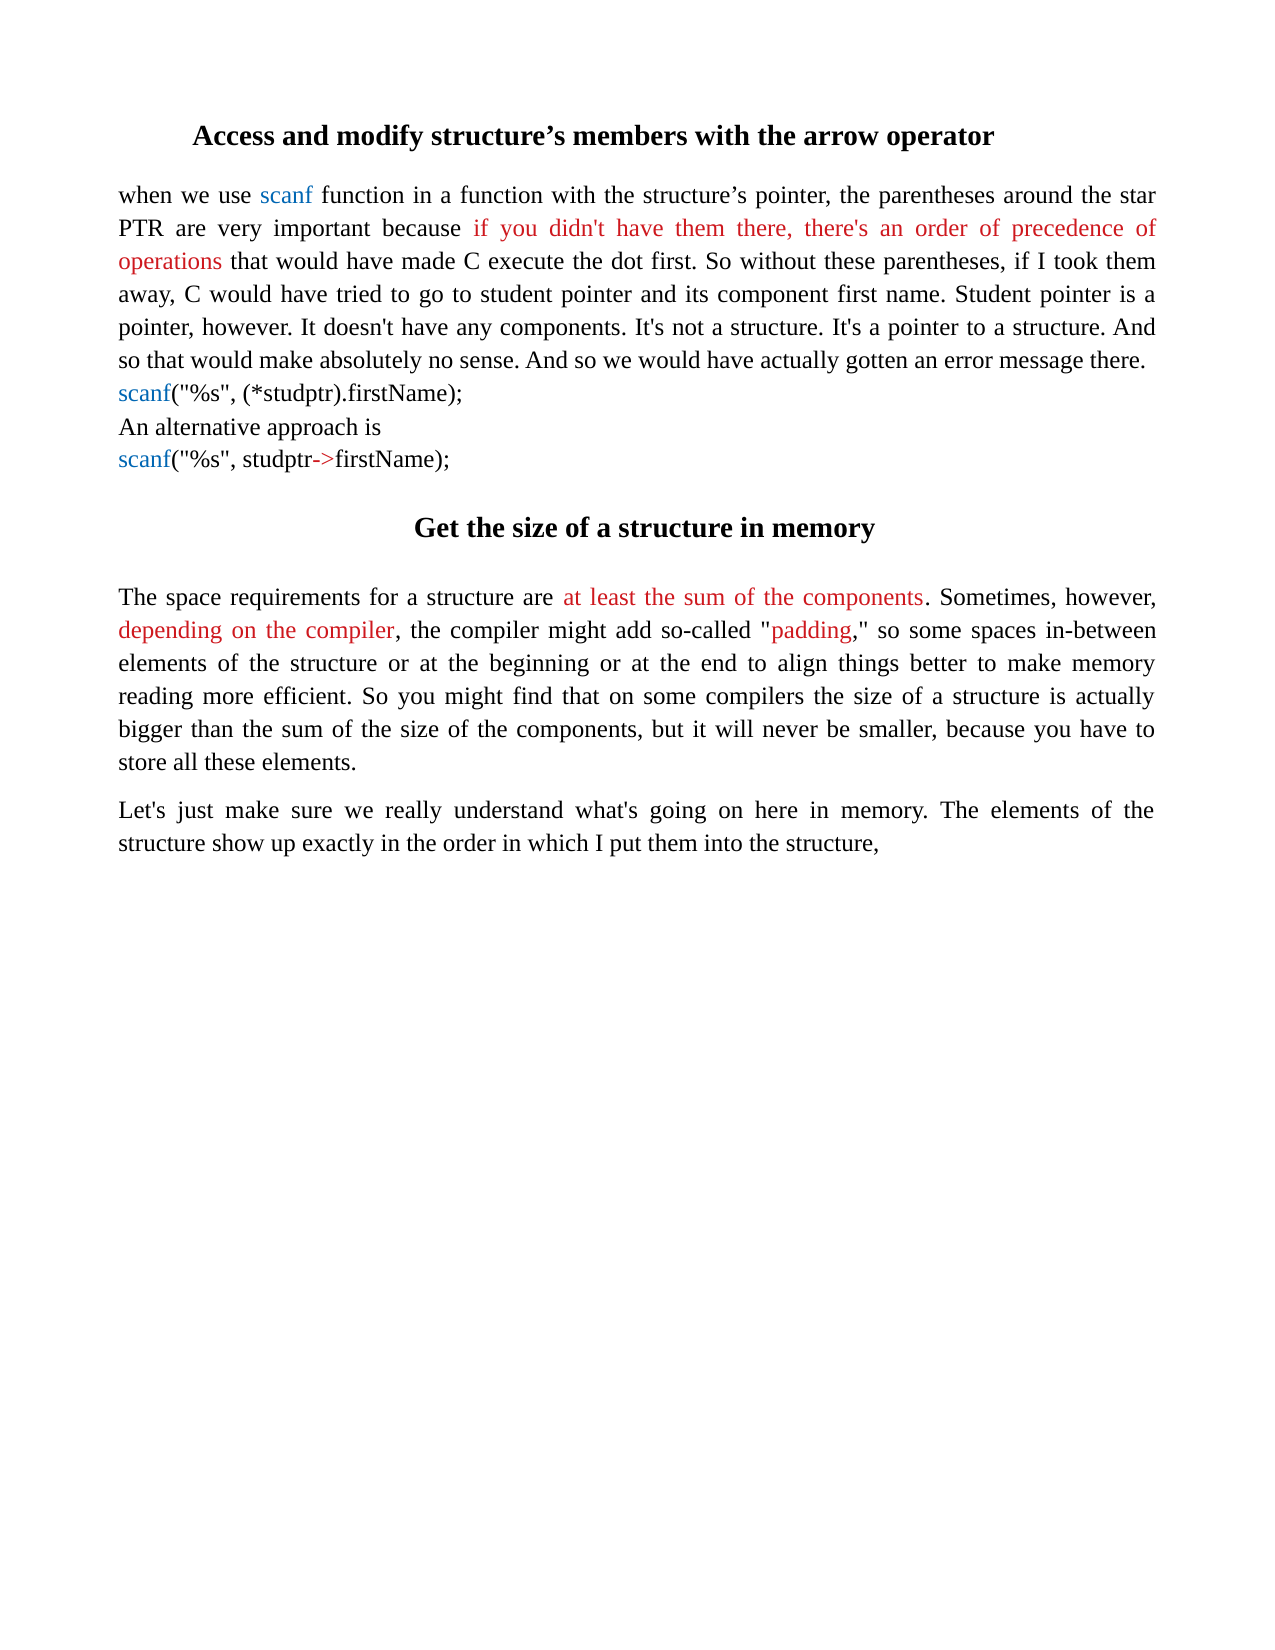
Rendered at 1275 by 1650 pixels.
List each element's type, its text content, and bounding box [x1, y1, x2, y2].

text scanf("%s", (*studptr).firstName); [118, 378, 1157, 407]
text Access and modify structure’s members with the arrow operator [192, 118, 1157, 152]
text scanf("%s", studptr->firstName); [118, 444, 1157, 473]
text when we use scanf function in a function with the structure’s pointer, the parentheses around the star PTR are very important because if you didn't have them there, there's an order of precedence of operations that would have made C execute the dot first. So without these parentheses, if I took them away, C would have tried to go to student pointer and its component first name. Student pointer is a pointer, however. It doesn't have any components. It's not a structure. It's a pointer to a structure. And so that would make absolutely no sense. And so we would have actually gotten an error message there. [118, 180, 1157, 374]
text Let's just make sure we really understand what's going on here in memory. The elements of the structure show up exactly in the order in which I put them into the structure, [118, 795, 1157, 857]
text An alternative approach is [118, 412, 1157, 440]
text Get the size of a structure in memory [413, 511, 1157, 544]
text The space requirements for a structure are at least the sum of the components. Sometimes, however, depending on the compiler, the compiler might add so-called "padding," so some spaces in-between elements of the structure or at the beginning or at the end to align things better to make memory reading more efficient. So you might find that on some compilers the size of a structure is actually bigger than the sum of the size of the components, but it will never be smaller, because you have to store all these elements. [118, 582, 1157, 776]
